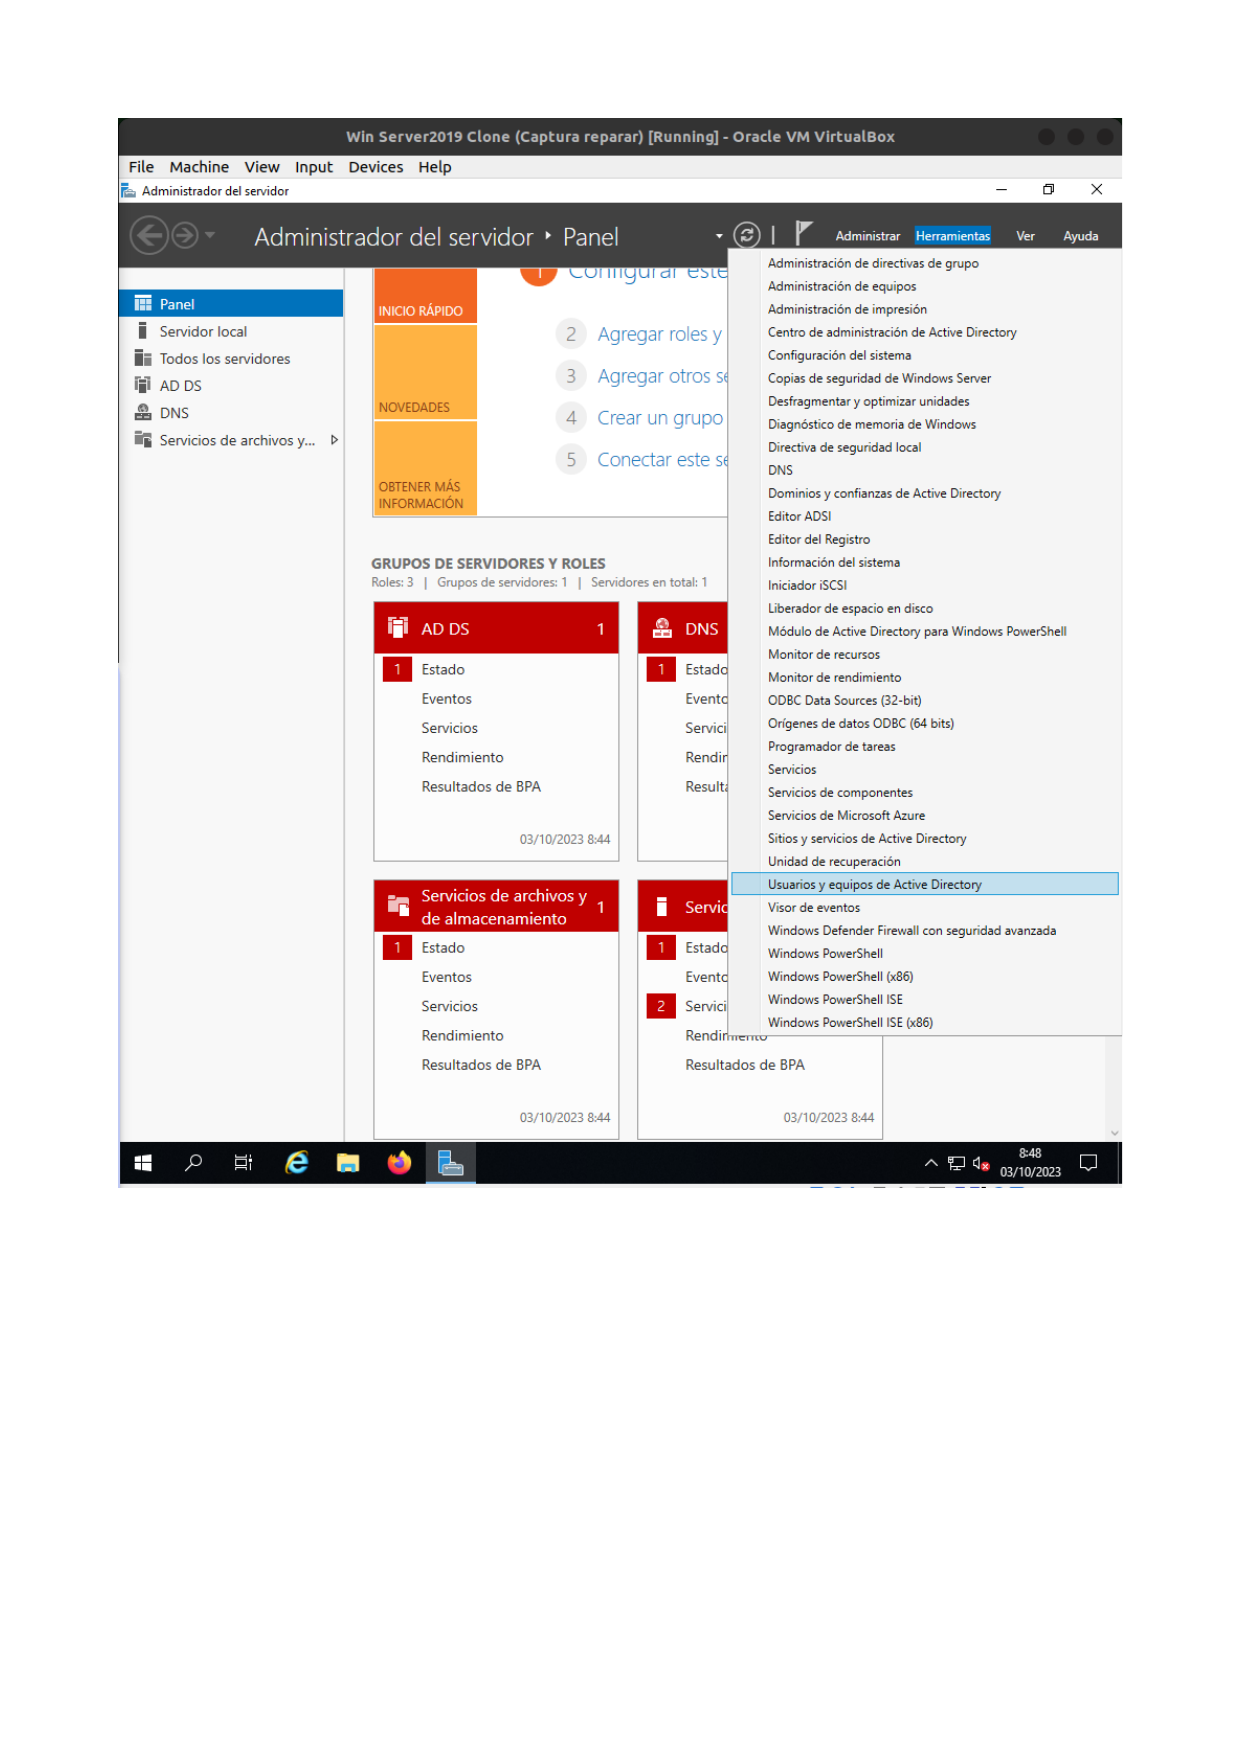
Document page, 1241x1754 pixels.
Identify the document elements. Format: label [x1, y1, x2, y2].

picture [118, 118, 1123, 1188]
